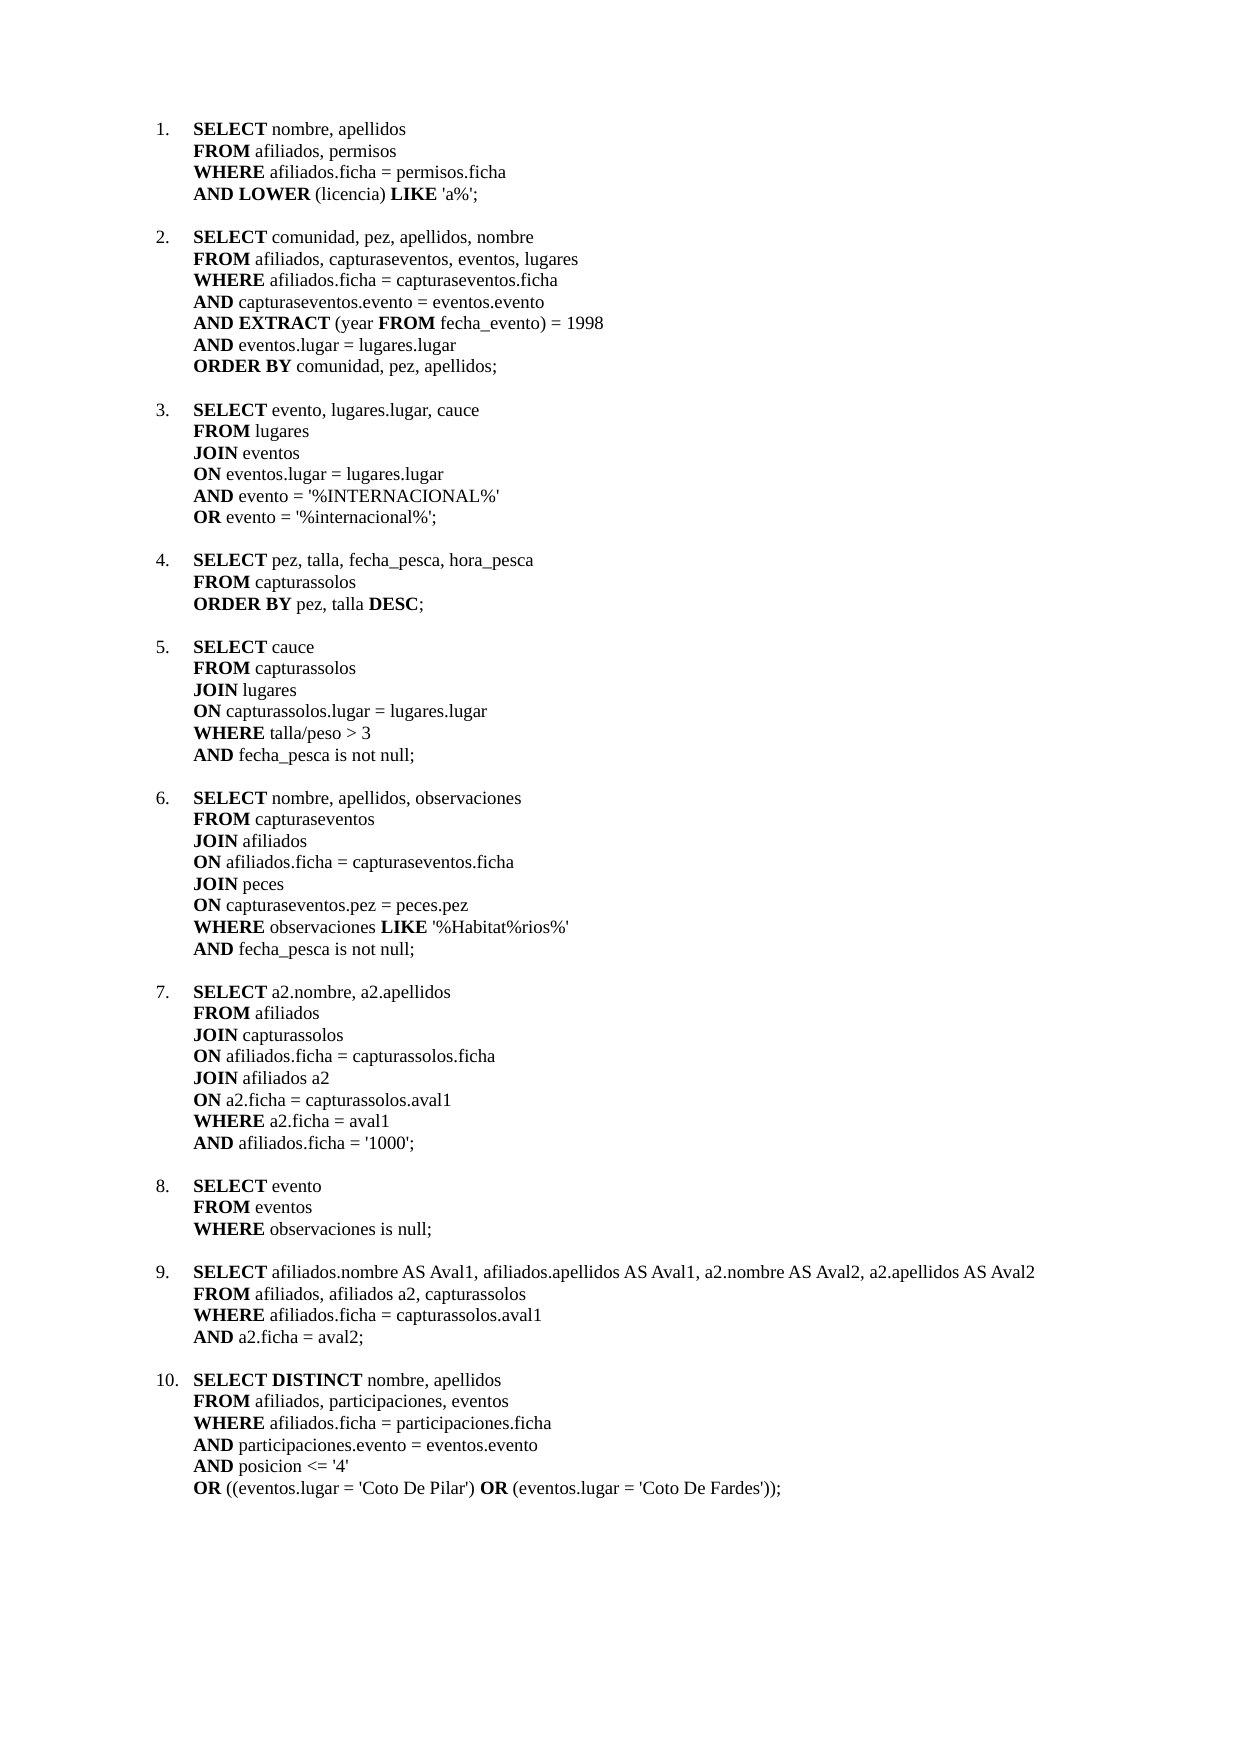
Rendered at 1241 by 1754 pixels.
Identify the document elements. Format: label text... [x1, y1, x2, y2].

list AND capturaseventos.evento = eventos.evento [156, 291, 1122, 312]
list AND afiliados.ficha = '1000'; [156, 1132, 1122, 1153]
list SELECT cauce [156, 636, 1122, 657]
list ON afiliados.ficha = capturaseventos.ficha [156, 851, 1122, 873]
list AND evento = '%INTERNACIONAL%' [156, 485, 1122, 506]
list AND posicion <= '4' [156, 1455, 1122, 1477]
list SELECT evento [156, 1175, 1122, 1196]
list SELECT nombre, apellidos, observaciones [156, 787, 1122, 808]
list FROM capturassolos [156, 657, 1122, 679]
list WHERE afiliados.ficha = capturassolos.aval1 [156, 1304, 1122, 1326]
list JOIN peces [156, 873, 1122, 894]
list JOIN eventos [156, 442, 1122, 463]
list FROM capturassolos [156, 571, 1122, 592]
list WHERE afiliados.ficha = participaciones.ficha [156, 1412, 1122, 1433]
list ORDER BY comunidad, pez, apellidos; [156, 355, 1122, 377]
list JOIN afiliados [156, 830, 1122, 851]
list WHERE a2.ficha = aval1 [156, 1110, 1122, 1132]
list AND EXTRACT (year FROM fecha_evento) = 1998 [156, 312, 1122, 334]
list SELECT comunidad, pez, apellidos, nombre [156, 226, 1122, 247]
list AND fecha_pesca is not null; [156, 743, 1122, 765]
list WHERE afiliados.ficha = permisos.ficha [156, 161, 1122, 183]
list AND LOWER (licencia) LIKE 'a%'; [156, 183, 1122, 204]
list WHERE afiliados.ficha = capturaseventos.ficha [156, 269, 1122, 291]
list ORDER BY pez, talla DESC; [156, 592, 1122, 614]
list FROM afiliados, capturaseventos, eventos, lugares [156, 247, 1122, 269]
list ON a2.ficha = capturassolos.aval1 [156, 1088, 1122, 1110]
list OR evento = '%internacional%'; [156, 506, 1122, 528]
list AND participaciones.evento = eventos.evento [156, 1433, 1122, 1455]
list SELECT DISTINCT nombre, apellidos [156, 1369, 1122, 1390]
list FROM eventos [156, 1196, 1122, 1218]
list SELECT nombre, apellidos [156, 118, 1122, 140]
list FROM afiliados [156, 1002, 1122, 1024]
list OR ((eventos.lugar = 'Coto De Pilar') OR (eventos.lugar = 'Coto De Fardes')); [156, 1477, 1122, 1498]
list FROM capturaseventos [156, 808, 1122, 830]
list FROM afiliados, afiliados a2, capturassolos [156, 1282, 1122, 1304]
list ON eventos.lugar = lugares.lugar [156, 463, 1122, 485]
list SELECT pez, talla, fecha_pesca, hora_pesca [156, 549, 1122, 571]
list FROM afiliados, permisos [156, 140, 1122, 161]
list WHERE observaciones is null; [156, 1218, 1122, 1239]
list ON capturassolos.lugar = lugares.lugar [156, 700, 1122, 722]
list SELECT a2.nombre, a2.apellidos [156, 981, 1122, 1002]
list WHERE observaciones LIKE '%Habitat%rios%' [156, 916, 1122, 937]
list AND a2.ficha = aval2; [156, 1326, 1122, 1347]
list ON afiliados.ficha = capturassolos.ficha [156, 1045, 1122, 1067]
list AND fecha_pesca is not null; [156, 937, 1122, 959]
list SELECT afiliados.nombre AS Aval1, afiliados.apellidos AS Aval1, a2.nombre AS Aval2, a2.apellidos AS Aval2 [156, 1261, 1122, 1282]
list JOIN lugares [156, 679, 1122, 700]
list WHERE talla/peso > 3 [156, 722, 1122, 743]
list JOIN afiliados a2 [156, 1067, 1122, 1088]
list FROM afiliados, participaciones, eventos [156, 1390, 1122, 1412]
list SELECT evento, lugares.lugar, cauce [156, 398, 1122, 420]
list AND eventos.lugar = lugares.lugar [156, 334, 1122, 355]
list FROM lugares [156, 420, 1122, 442]
list JOIN capturassolos [156, 1024, 1122, 1045]
list ON capturaseventos.pez = peces.pez [156, 894, 1122, 916]
